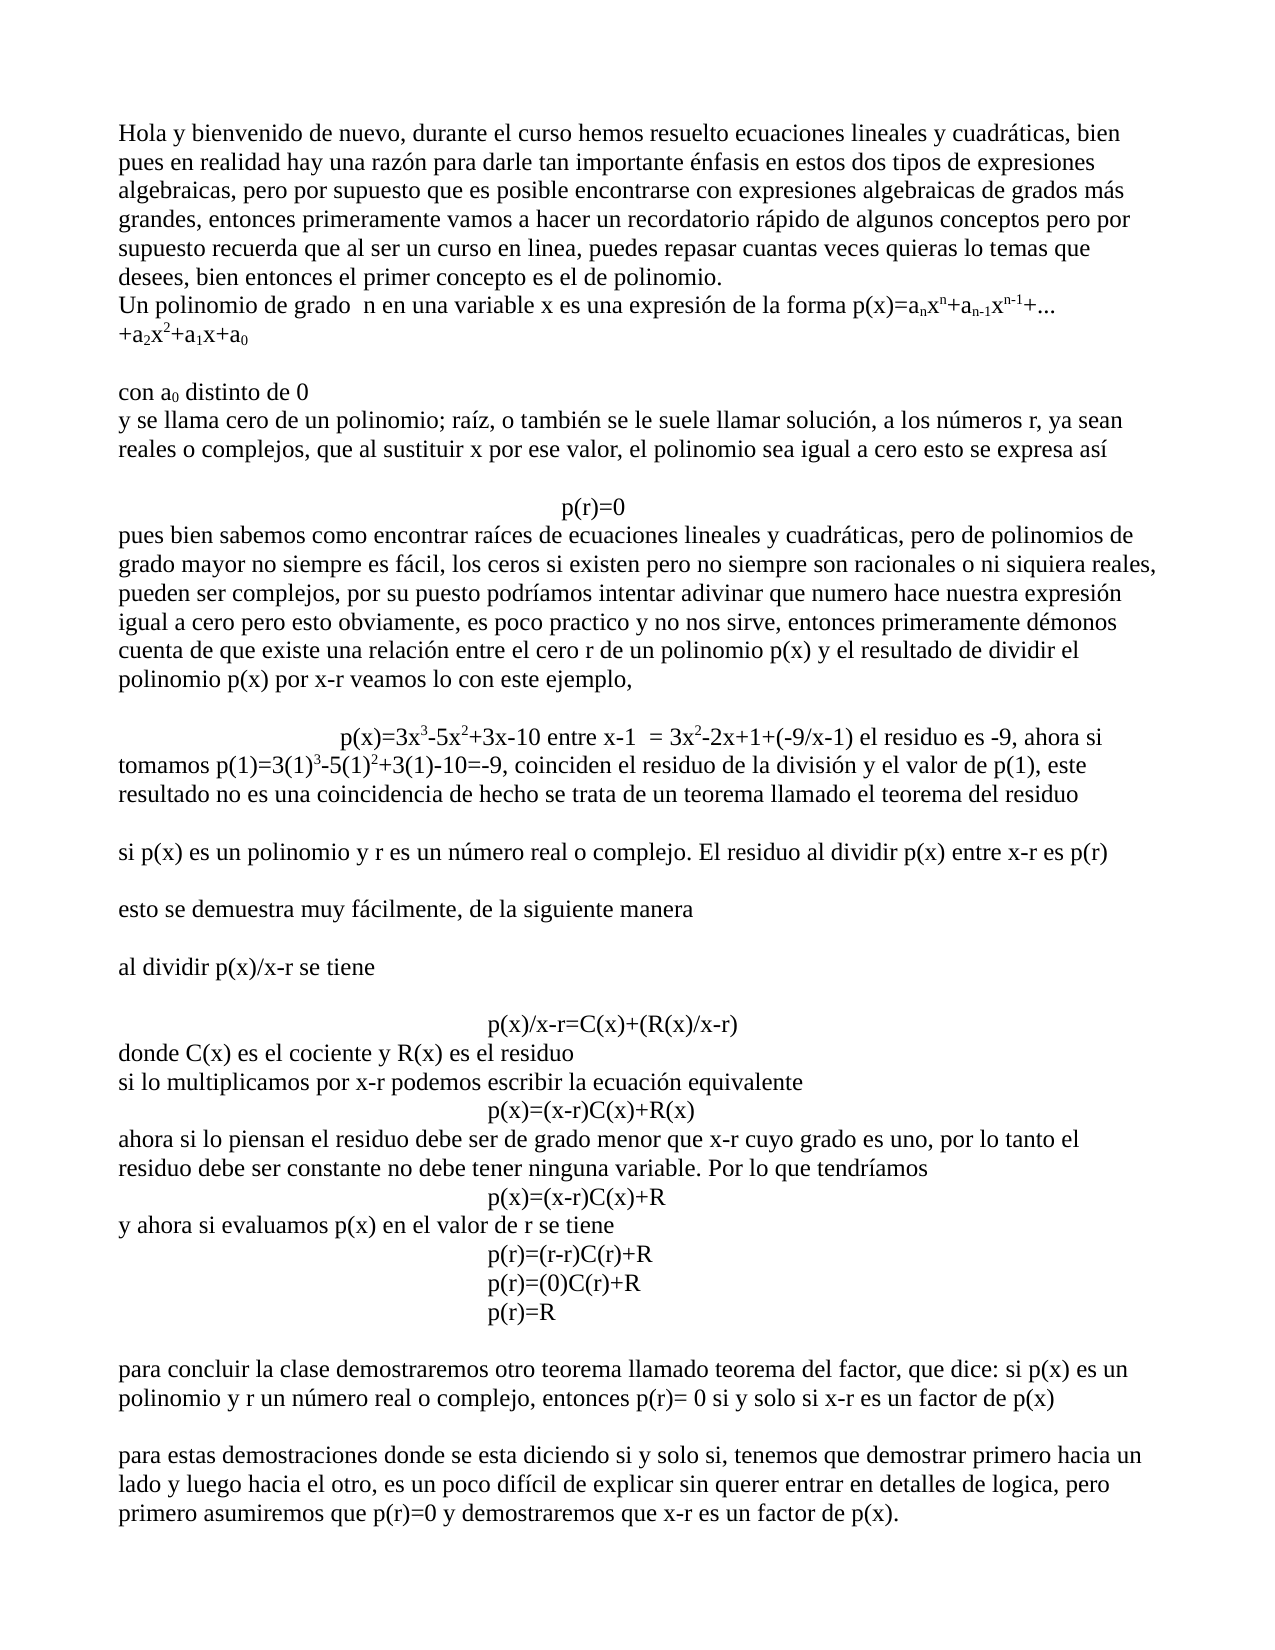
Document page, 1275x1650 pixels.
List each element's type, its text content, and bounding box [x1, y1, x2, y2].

text si p(x) es un polinomio y r es un número real o complejo. El residuo al dividir p(x) entre x-r es p(r) [118, 837, 1157, 866]
text esto se demuestra muy fácilmente, de la siguiente manera [118, 894, 1157, 923]
text p(r)=(r-r)C(r)+R [118, 1239, 1157, 1268]
text ahora si lo piensan el residuo debe ser de grado menor que x-r cuyo grado es uno, por lo tanto el residuo debe ser constante no debe tener ninguna variable. Por lo que tendríamos [118, 1124, 1157, 1182]
text donde C(x) es el cociente y R(x) es el residuo [118, 1038, 1157, 1067]
text p(x)=(x-r)C(x)+R(x) [118, 1096, 1157, 1124]
text p(x)=(x-r)C(x)+R [118, 1182, 1157, 1211]
text Un polinomio de grado n en una variable x es una expresión de la forma p(x)=anxn+an-1xn-1+...+a2x2+a1x+a0 [118, 291, 1157, 348]
text p(r)=R [118, 1297, 1157, 1326]
text para estas demostraciones donde se esta diciendo si y solo si, tenemos que demostrar primero hacia un lado y luego hacia el otro, es un poco difícil de explicar sin querer entrar en detalles de logica, pero primero asumiremos que p(r)=0 y demostraremos que x-r es un factor de p(x). [118, 1441, 1157, 1527]
text para concluir la clase demostraremos otro teorema llamado teorema del factor, que dice: si p(x) es un polinomio y r un número real o complejo, entonces p(r)= 0 si y solo si x-r es un factor de p(x) [118, 1354, 1157, 1412]
text al dividir p(x)/x-r se tiene [118, 952, 1157, 981]
text con a0 distinto de 0 [118, 377, 1157, 406]
text p(r)=0 [118, 492, 1157, 521]
text Hola y bienvenido de nuevo, durante el curso hemos resuelto ecuaciones lineales y cuadráticas, bien pues en realidad hay una razón para darle tan importante énfasis en estos dos tipos de expresiones algebraicas, pero por supuesto que es posible encontrarse con expresiones algebraicas de grados más grandes, entonces primeramente vamos a hacer un recordatorio rápido de algunos conceptos pero por supuesto recuerda que al ser un curso en linea, puedes repasar cuantas veces quieras lo temas que desees, bien entonces el primer concepto es el de polinomio. [118, 118, 1157, 291]
text y ahora si evaluamos p(x) en el valor de r se tiene [118, 1211, 1157, 1239]
text p(x)/x-r=C(x)+(R(x)/x-r) [118, 1009, 1157, 1038]
text p(r)=(0)C(r)+R [118, 1268, 1157, 1297]
text p(x)=3x3-5x2+3x-10 entre x-1 = 3x2-2x+1+(-9/x-1) el residuo es -9, ahora si tomamos p(1)=3(1)3-5(1)2+3(1)-10=-9, coinciden el residuo de la división y el valor de p(1), este resultado no es una coincidencia de hecho se trata de un teorema llamado el teorema del residuo [118, 722, 1157, 808]
text y se llama cero de un polinomio; raíz, o también se le suele llamar solución, a los números r, ya sean reales o complejos, que al sustituir x por ese valor, el polinomio sea igual a cero esto se expresa así [118, 406, 1157, 463]
text pues bien sabemos como encontrar raíces de ecuaciones lineales y cuadráticas, pero de polinomios de grado mayor no siempre es fácil, los ceros si existen pero no siempre son racionales o ni siquiera reales, pueden ser complejos, por su puesto podríamos intentar adivinar que numero hace nuestra expresión igual a cero pero esto obviamente, es poco practico y no nos sirve, entonces primeramente démonos cuenta de que existe una relación entre el cero r de un polinomio p(x) y el resultado de dividir el polinomio p(x) por x-r veamos lo con este ejemplo, [118, 521, 1157, 693]
text si lo multiplicamos por x-r podemos escribir la ecuación equivalente [118, 1067, 1157, 1096]
